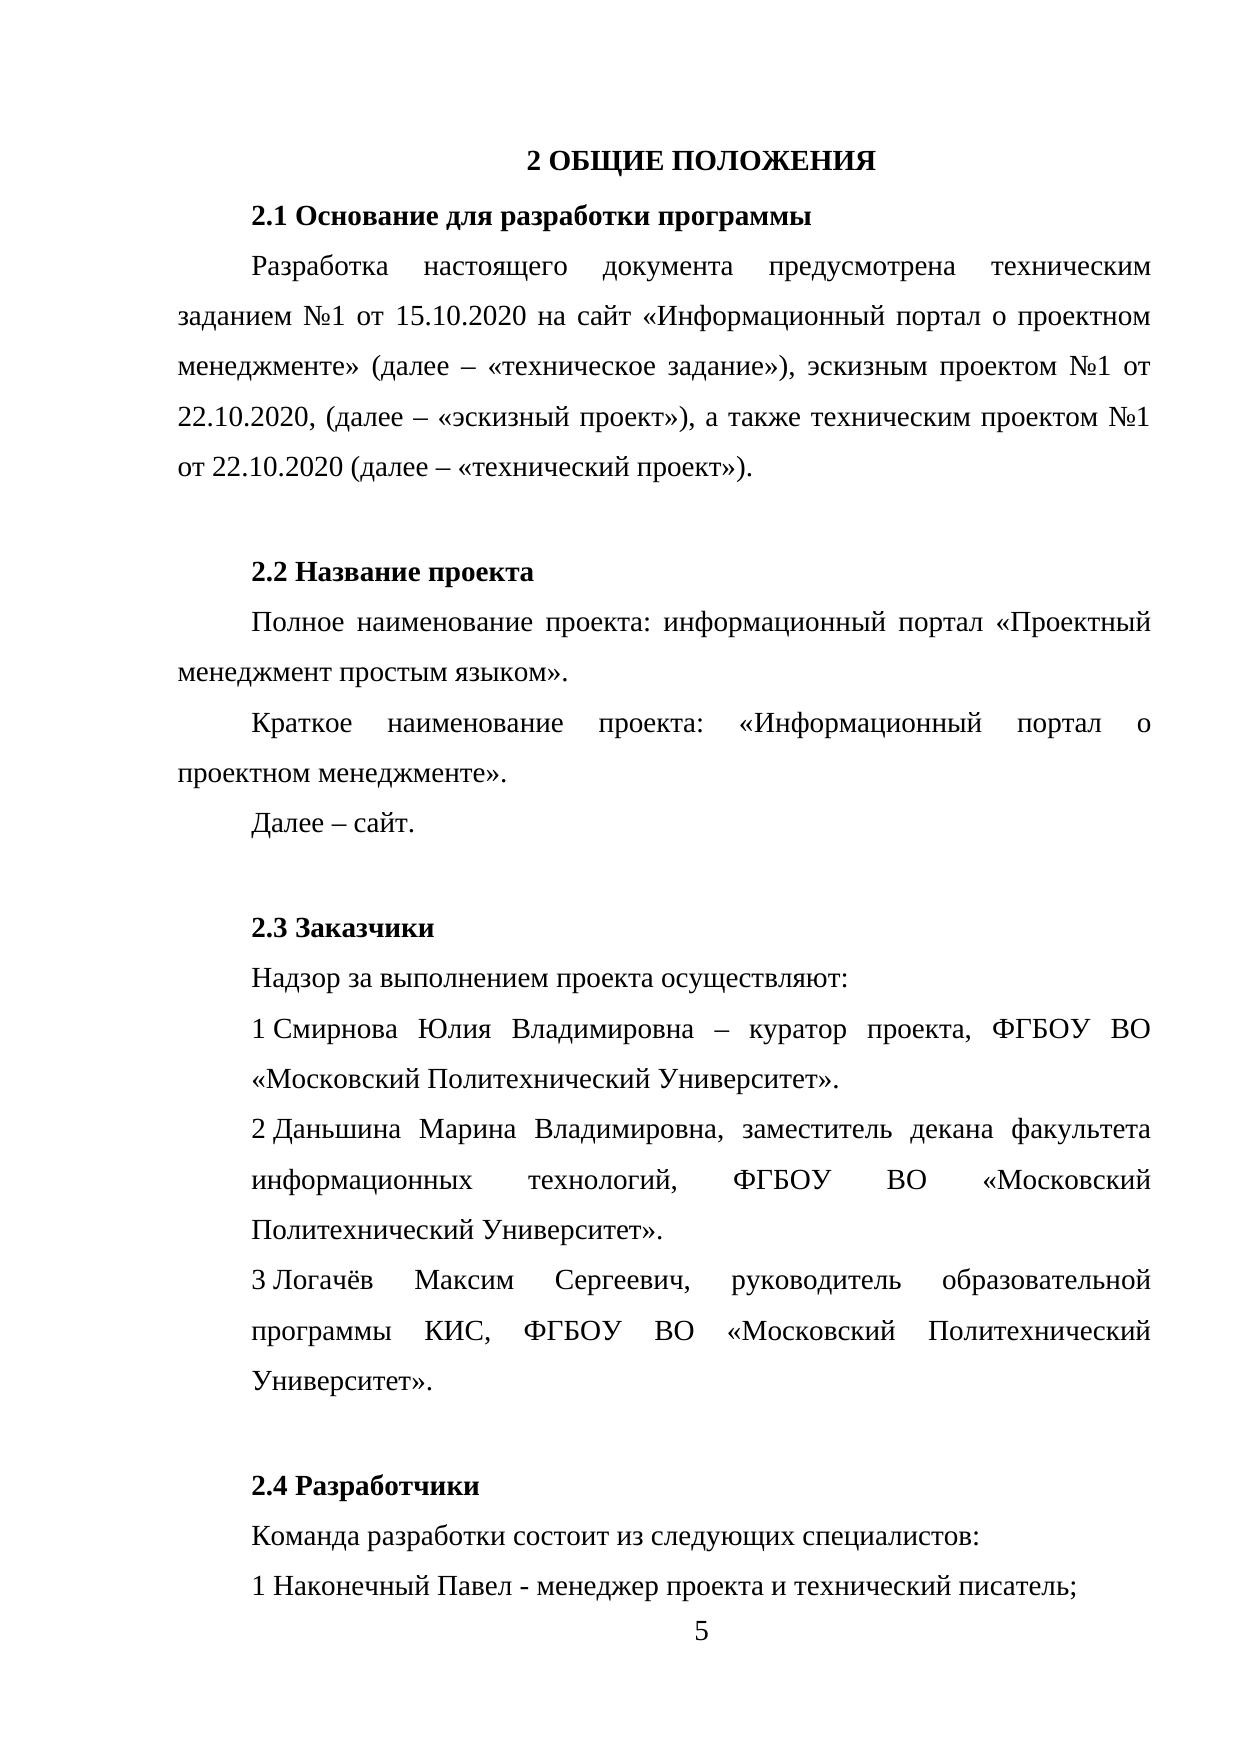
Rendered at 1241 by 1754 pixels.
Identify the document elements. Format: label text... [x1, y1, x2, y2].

subtitle 2.2 Название проекта [177, 554, 1152, 587]
text Краткое наименование проекта: «Информационный портал о проектном менеджменте». [177, 705, 1152, 789]
subtitle 2.3 Заказчики [177, 910, 1152, 944]
list Даньшина Марина Владимировна, заместитель декана факультета информационных технологий, ФГБОУ ВО «Московский Политехнический Университет». [251, 1112, 1152, 1246]
text Команда разработки состоит из следующих специалистов: [177, 1518, 1152, 1552]
text Надзор за выполнением проекта осуществляют: [177, 961, 1152, 994]
subtitle 2.4 Разработчики [177, 1468, 1152, 1501]
list Смирнова Юлия Владимировна – куратор проекта, ФГБОУ ВО «Московский Политехнический Университет». [251, 1011, 1152, 1095]
text Далее – сайт. [177, 806, 1152, 839]
text Разработка настоящего документа предусмотрена техническим заданием №1 от 15.10.2020 на сайт «Информационный портал о проектном менеджменте» (далее – «техническое задание»), эскизным проектом №1 от 22.10.2020, (далее – «эскизный проект»), а также техническим проектом №1 от 22.10.2020 (далее – «технический проект»). [177, 248, 1152, 483]
list Наконечный Павел - менеджер проекта и технический писатель; [251, 1568, 1152, 1602]
list Логачёв Максим Сергеевич, руководитель образовательной программы КИС, ФГБОУ ВО «Московский Политехнический Университет». [251, 1262, 1152, 1397]
subtitle 2.1 Основание для разработки программы [177, 198, 1152, 231]
subtitle 2 Общие положения [177, 143, 1152, 177]
text Полное наименование проекта: информационный портал «Проектный менеджмент простым языком». [177, 604, 1152, 688]
